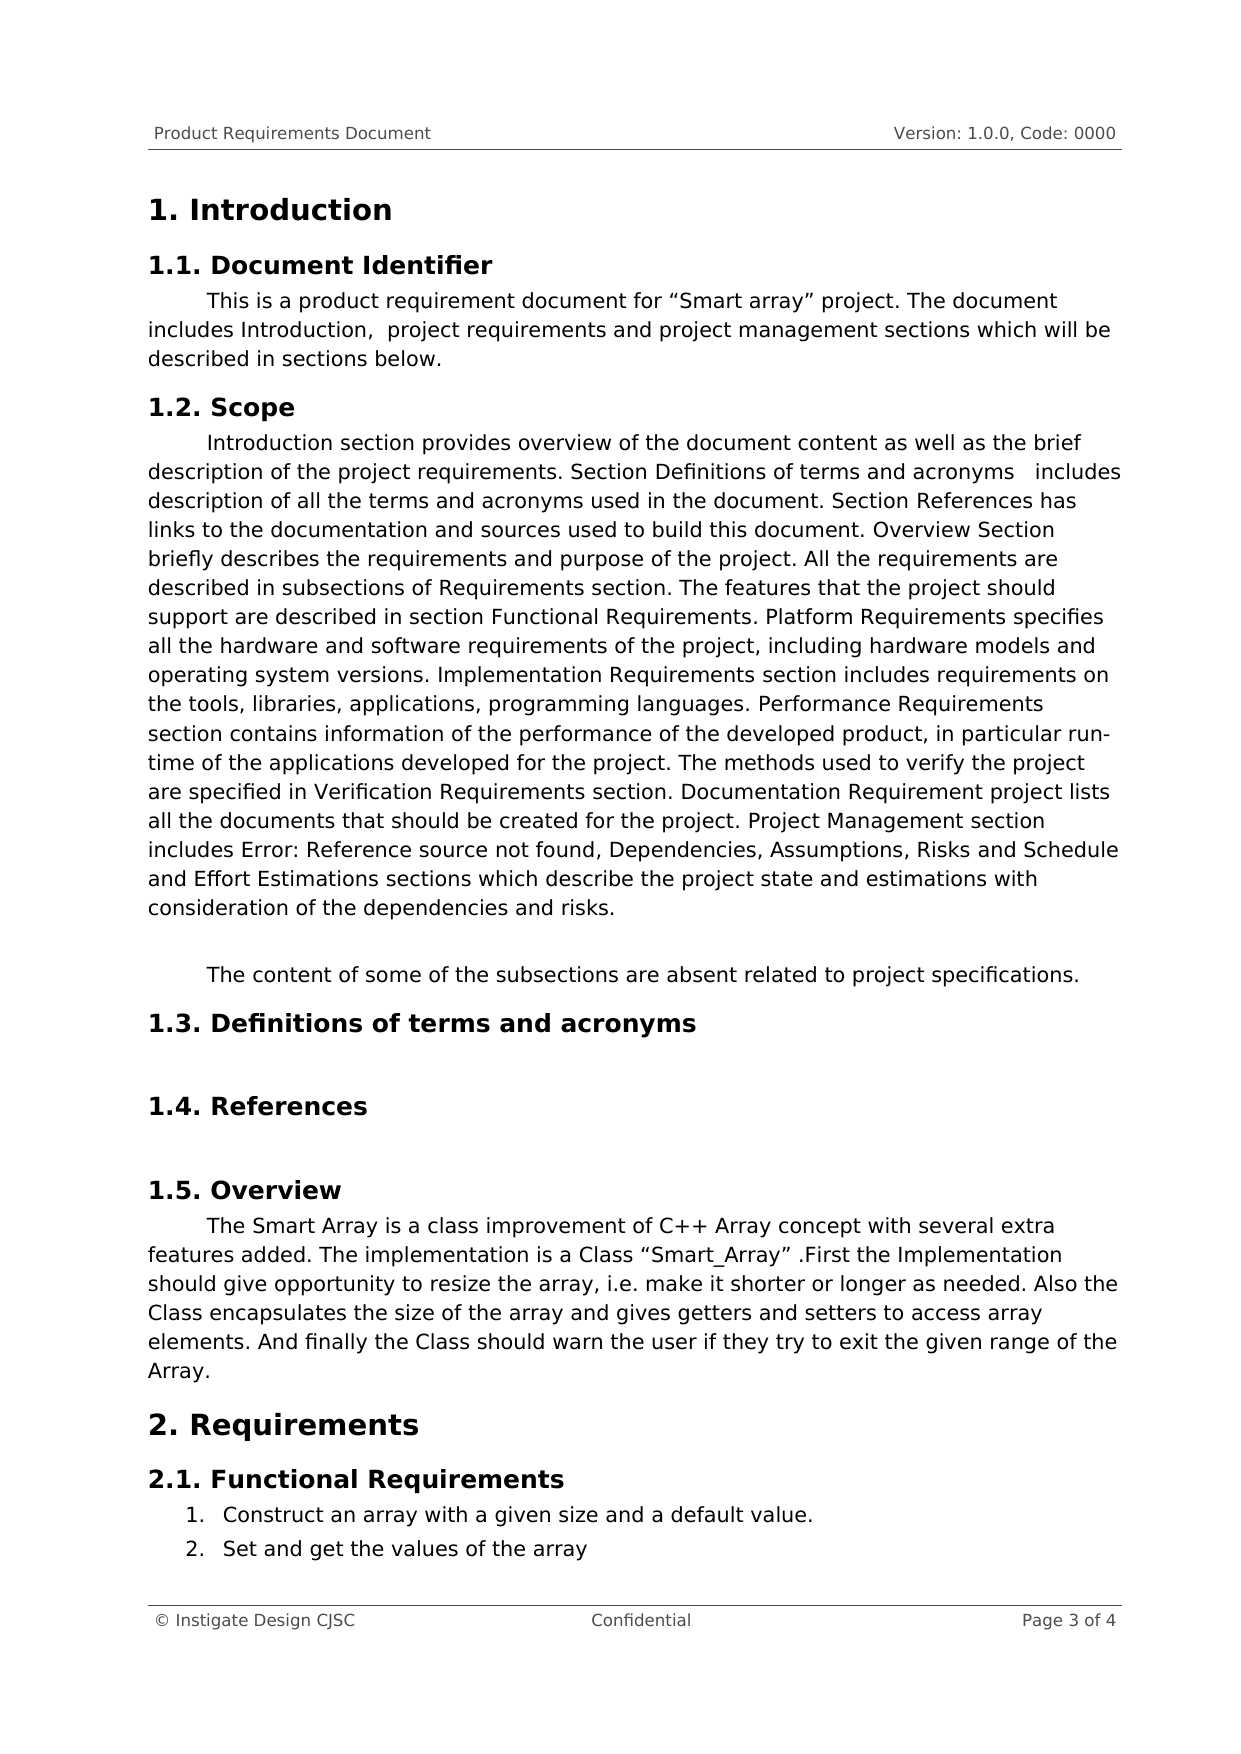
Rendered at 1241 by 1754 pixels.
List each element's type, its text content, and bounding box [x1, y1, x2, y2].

text The content of some of the subsections are absent related to project specifications. [148, 963, 1122, 988]
subtitle Overview [148, 1176, 1122, 1205]
list Set and get the values of the array [185, 1537, 1122, 1561]
text The Smart Array is a class improvement of C++ Array concept with several extra features added. The implementation is a Class “Smart_Array” .First the Implementation should give opportunity to resize the array, i.e. make it shorter or longer as needed. Also the Class encapsulates the size of the array and gives getters and setters to access array elements. And finally the Class should warn the user if they try to exit the given range of the Array. [148, 1214, 1122, 1384]
subtitle Definitions of terms and acronyms [148, 1009, 1122, 1038]
subtitle Requirements [148, 1408, 1122, 1442]
subtitle Functional Requirements [148, 1465, 1122, 1494]
subtitle Introduction [148, 194, 1122, 228]
subtitle Document Identifier [148, 251, 1122, 280]
text Introduction section provides overview of the document content as well as the brief description of the project requirements. Section Definitions of terms and acronyms includes description of all the terms and acronyms used in the document. Section References has links to the documentation and sources used to build this document. Overview Section briefly describes the requirements and purpose of the project. All the requirements are described in subsections of Requirements section. The features that the project should support are described in section Functional Requirements. Platform Requirements specifies all the hardware and software requirements of the project, including hardware models and operating system versions. Implementation Requirements section includes requirements on the tools, libraries, applications, programming languages. Performance Requirements section contains information of the performance of the developed product, in particular run-time of the applications developed for the project. The methods used to verify the project are specified in Verification Requirements section. Documentation Requirement project lists all the documents that should be created for the project. Project Management section includes Error: Reference source not found, Dependencies, Assumptions, Risks and Schedule and Effort Estimations sections which describe the project state and estimations with consideration of the dependencies and risks. [148, 431, 1122, 920]
list Construct an array with a given size and a default value. [185, 1503, 1122, 1528]
subtitle Scope [148, 393, 1122, 422]
text This is a product requirement document for “Smart array” project. The document includes Introduction, project requirements and project management sections which will be described in sections below. [148, 289, 1122, 372]
subtitle References [148, 1092, 1122, 1122]
